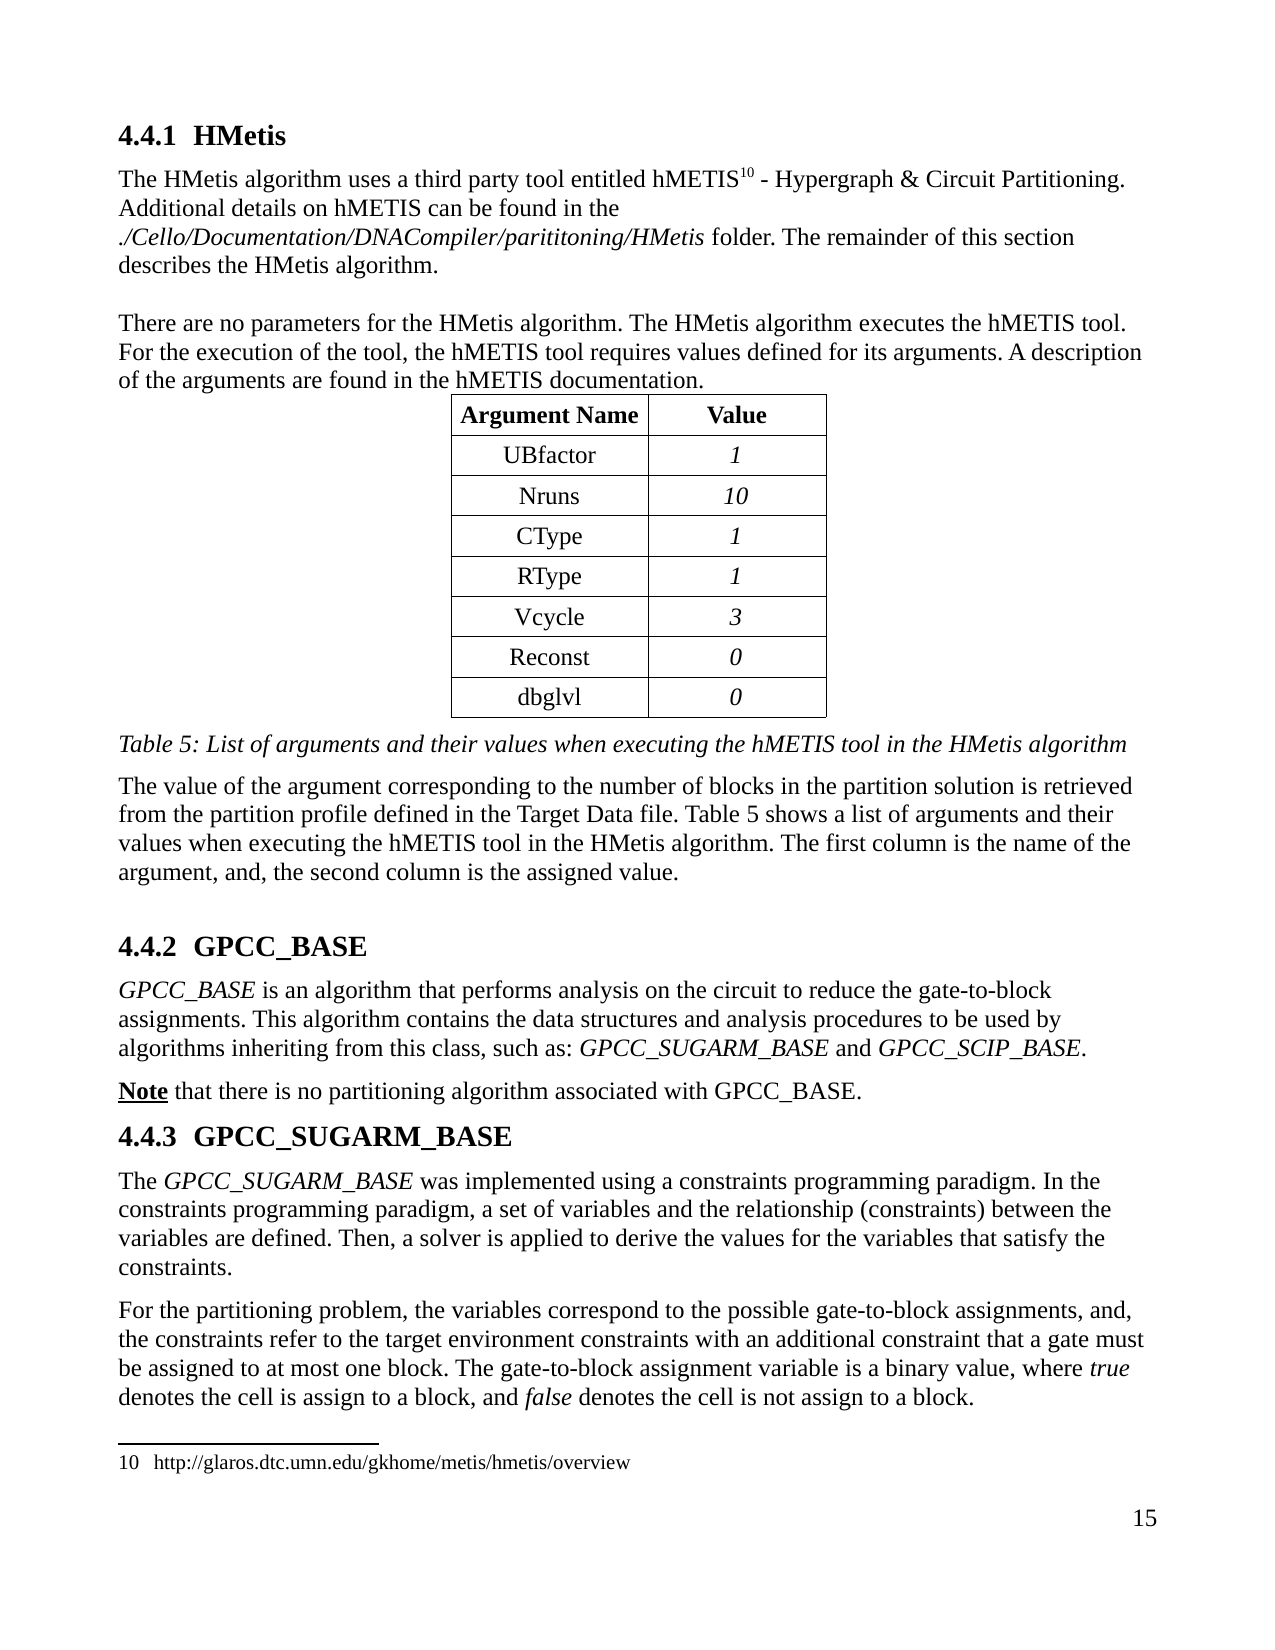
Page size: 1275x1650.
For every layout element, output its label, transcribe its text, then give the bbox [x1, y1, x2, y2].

table_cell 10 [649, 476, 826, 515]
text The HMetis algorithm uses a third party tool entitled hMETIS - Hypergraph & Circuit Partitioning. Additional details on hMETIS can be found in the ./Cello/Documentation/DNACompiler/parititoning/HMetis folder. The remainder of this section describes the HMetis algorithm. [118, 164, 1157, 279]
subtitle GPCC_SUGARM_BASE [118, 1119, 1157, 1153]
table_cell UBfactor [452, 436, 648, 475]
table_header Argument Name [452, 395, 648, 435]
text The value of the argument corresponding to the number of blocks in the partition solution is retrieved from the partition profile defined in the Target Data file. Table 5 shows a list of arguments and their values when executing the hMETIS tool in the HMetis algorithm. The first column is the name of the argument, and, the second column is the assigned value. [118, 771, 1157, 886]
table_cell dbglvl [452, 678, 648, 717]
text The GPCC_SUGARM_BASE was implemented using a constraints programming paradigm. In the constraints programming paradigm, a set of variables and the relationship (constraints) between the variables are defined. Then, a solver is applied to derive the values for the variables that satisfy the constraints. [118, 1166, 1157, 1281]
table_cell 3 [649, 597, 826, 636]
table_cell Nruns [452, 476, 648, 515]
table_cell 1 [649, 557, 826, 596]
text http://glaros.dtc.umn.edu/gkhome/metis/hmetis/overview [118, 1449, 1157, 1474]
table_cell Reconst [452, 637, 648, 677]
text There are no parameters for the HMetis algorithm. The HMetis algorithm executes the hMETIS tool. For the execution of the tool, the hMETIS tool requires values defined for its arguments. A description of the arguments are found in the hMETIS documentation. [118, 308, 1157, 394]
table_cell CType [452, 516, 648, 556]
table_header Value [649, 395, 826, 435]
text Note that there is no partitioning algorithm associated with GPCC_BASE. [118, 1076, 1157, 1105]
table_cell Vcycle [452, 597, 648, 636]
subtitle GPCC_BASE [118, 929, 1157, 963]
table_cell RType [452, 557, 648, 596]
table_cell 1 [649, 436, 826, 475]
text GPCC_BASE is an algorithm that performs analysis on the circuit to reduce the gate-to-block assignments. This algorithm contains the data structures and analysis procedures to be used by algorithms inheriting from this class, such as: GPCC_SUGARM_BASE and GPCC_SCIP_BASE. [118, 975, 1157, 1062]
table_cell 0 [649, 678, 826, 717]
table_cell 0 [649, 637, 826, 677]
text For the partitioning problem, the variables correspond to the possible gate-to-block assignments, and, the constraints refer to the target environment constraints with an additional constraint that a gate must be assigned to at most one block. The gate-to-block assignment variable is a binary value, where true denotes the cell is assign to a block, and false denotes the cell is not assign to a block. [118, 1295, 1157, 1410]
table_cell 1 [649, 516, 826, 556]
subtitle HMetis [118, 118, 1157, 152]
text Table 5: List of arguments and their values when executing the hMETIS tool in the HMetis algorithm [118, 729, 1157, 758]
